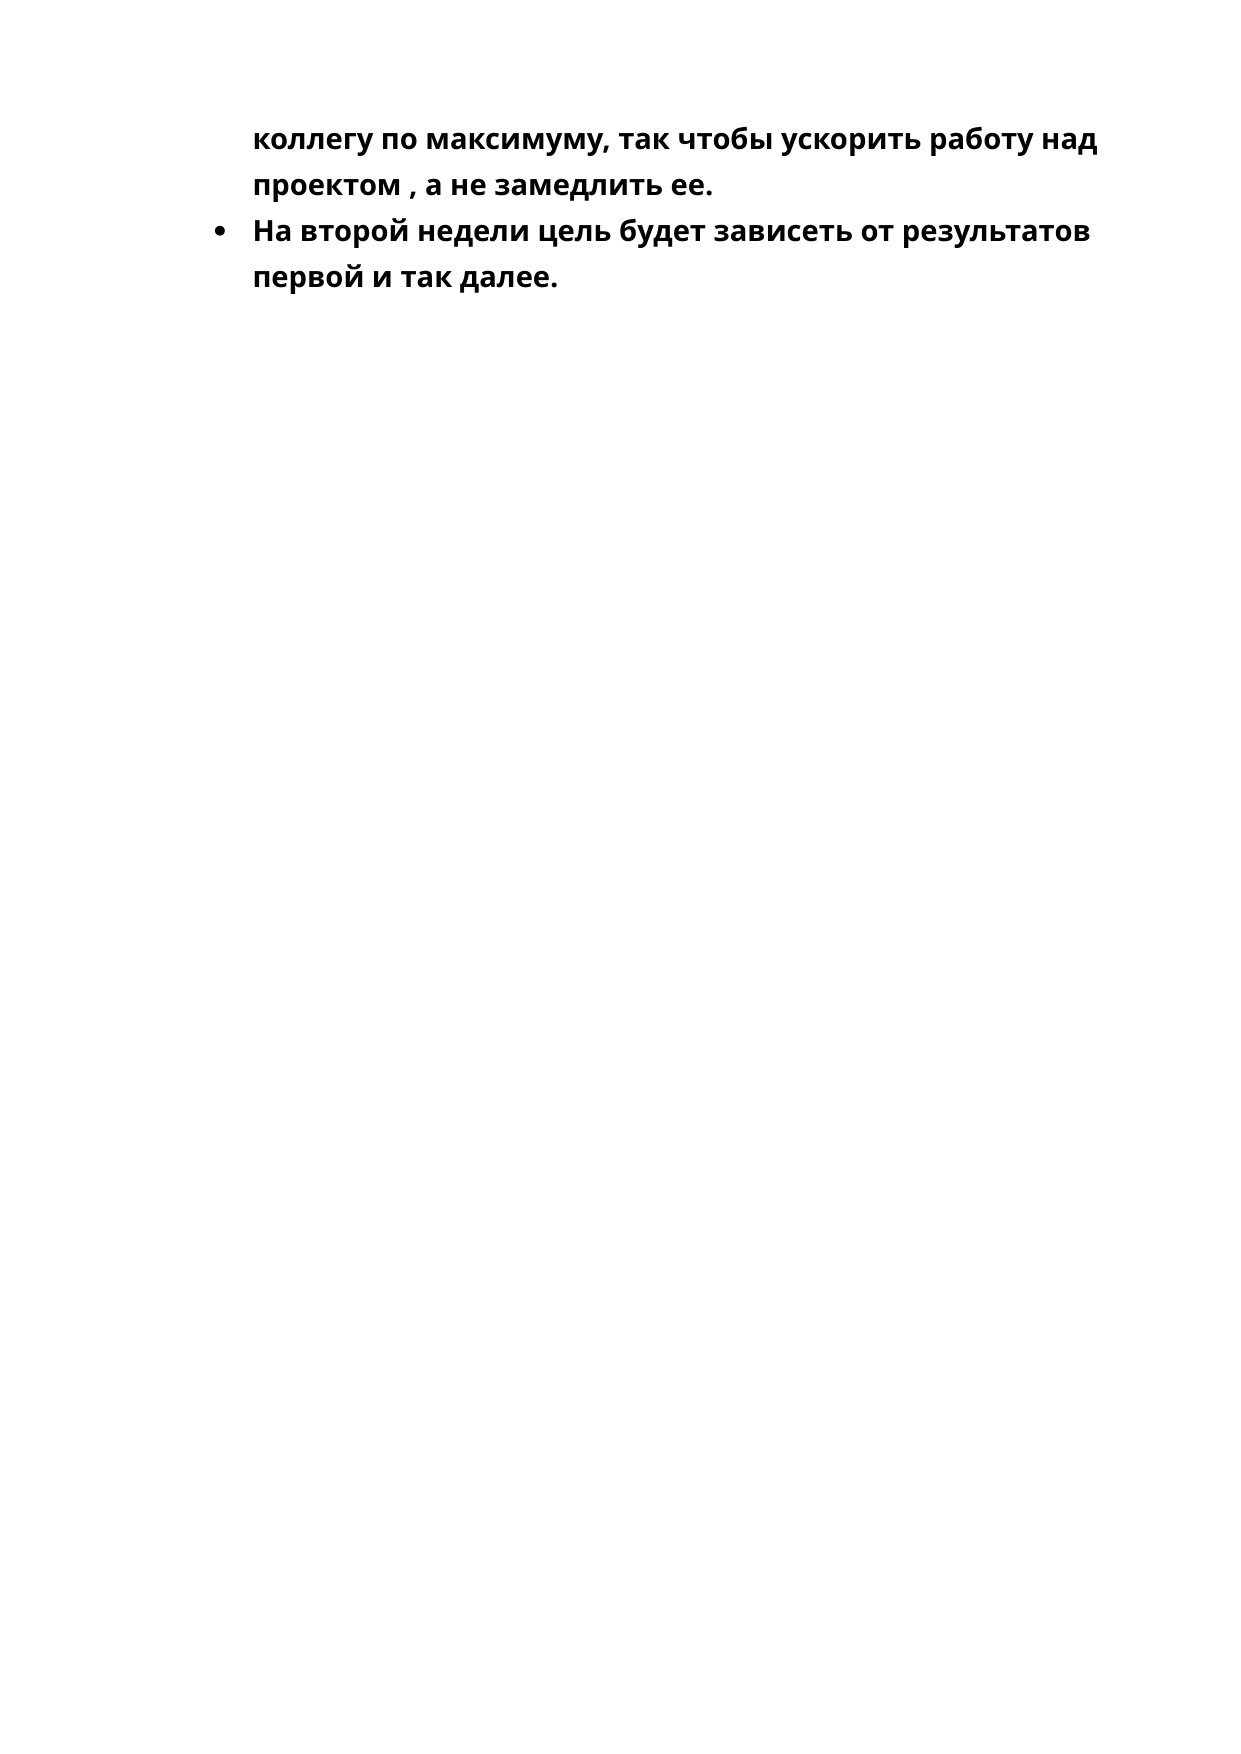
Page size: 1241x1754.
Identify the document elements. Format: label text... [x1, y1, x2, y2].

list На второй недели цель будет зависеть от результатов первой и так далее. [215, 210, 1152, 296]
list коллегу по максимуму, так чтобы ускорить работу над проектом , а не замедлить ее. [215, 118, 1152, 204]
